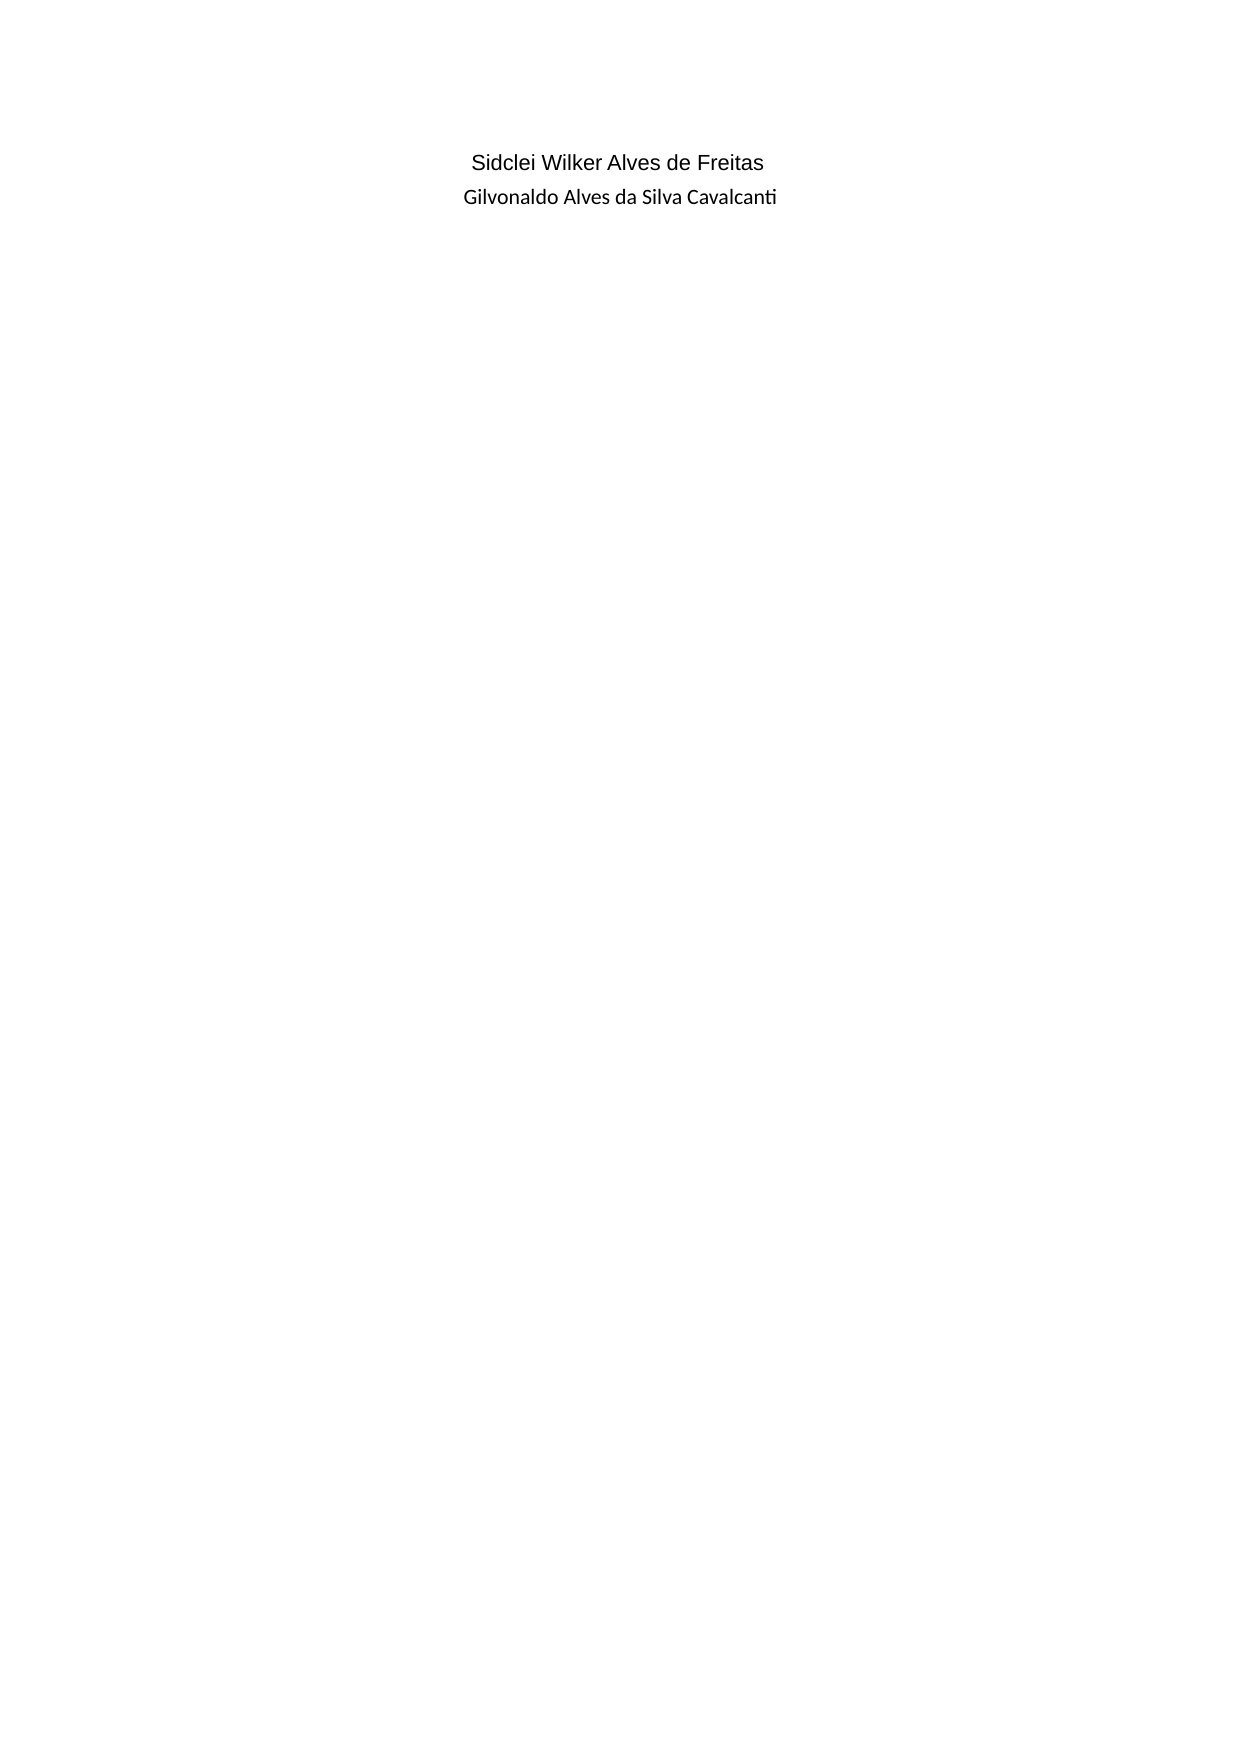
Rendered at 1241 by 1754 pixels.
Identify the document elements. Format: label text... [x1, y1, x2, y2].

text Sidclei Wilker Alves de Freitas [177, 148, 1063, 176]
text Gilvonaldo Alves da Silva Cavalcanti [177, 183, 1063, 210]
